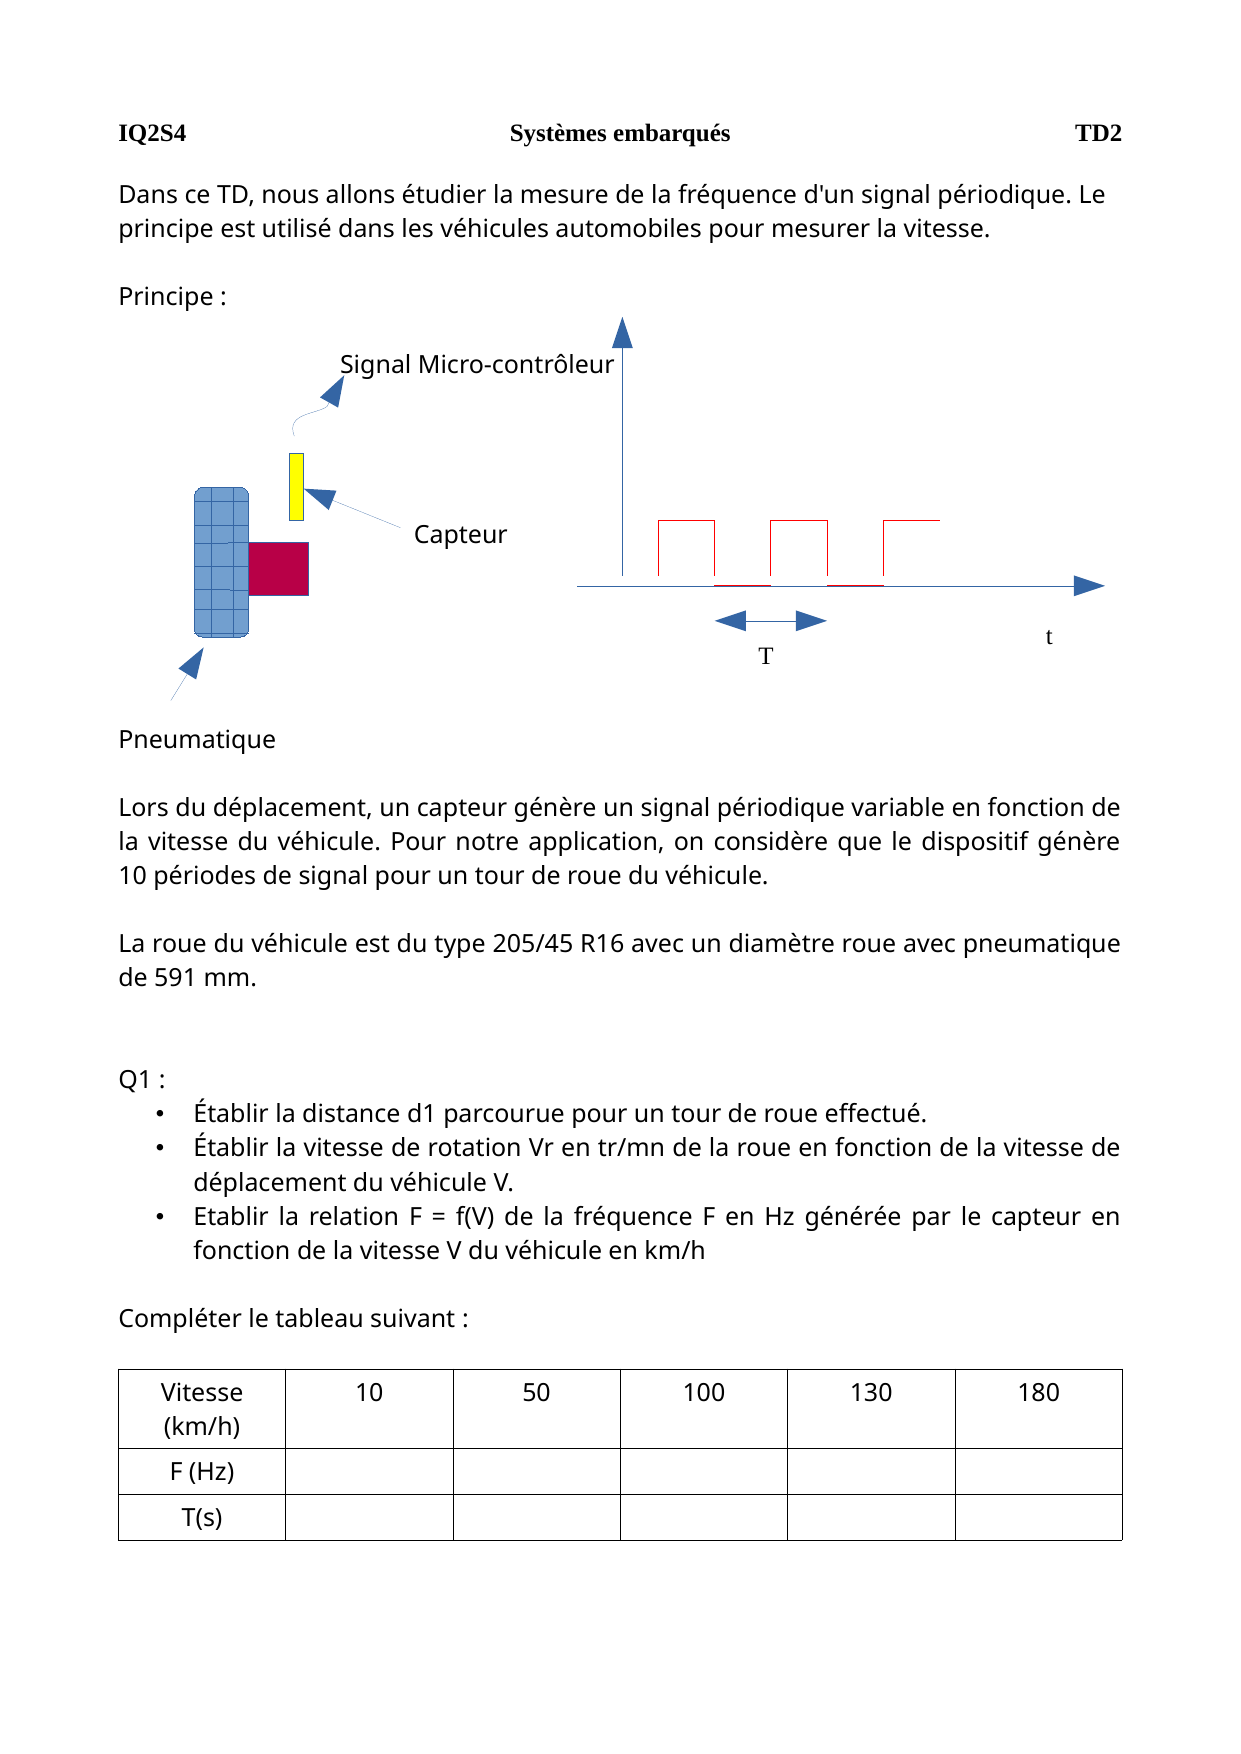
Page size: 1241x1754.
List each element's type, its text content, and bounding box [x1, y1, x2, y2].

table_cell [956, 1495, 1122, 1539]
text Q1 : [118, 1062, 1122, 1096]
text Lors du déplacement, un capteur génère un signal périodique variable en fonction de la vitesse du véhicule. Pour notre application, on considère que le dispositif génère 10 périodes de signal pour un tour de roue du véhicule. [118, 789, 1122, 892]
table_header Vitesse (km/h) [119, 1370, 285, 1448]
table_cell F (Hz) [119, 1449, 285, 1494]
list Établir la distance d1 parcourue pour un tour de roue effectué. [156, 1096, 1122, 1130]
text Pneumatique [118, 721, 1122, 755]
text [118, 517, 194, 551]
table_cell [621, 1495, 787, 1539]
list Établir la vitesse de rotation Vr en tr/mn de la roue en fonction de la vitesse de déplacement du véhicule V. [156, 1130, 1122, 1198]
text Compléter le tableau suivant : [118, 1300, 1122, 1334]
table_header 100 [621, 1370, 787, 1448]
table_header 180 [956, 1370, 1122, 1448]
table_cell [788, 1495, 955, 1539]
text [623, 517, 1122, 551]
text Principe : [118, 278, 1122, 313]
text Dans ce TD, nous allons étudier la mesure de la fréquence d'un signal périodique. Le principe est utilisé dans les véhicules automobiles pour mesurer la vitesse. [118, 176, 1122, 244]
table_cell [454, 1449, 620, 1494]
table_header 130 [788, 1370, 955, 1448]
table_cell [956, 1449, 1122, 1494]
table_header 10 [286, 1370, 453, 1448]
text [623, 347, 1122, 381]
table_cell [286, 1449, 453, 1494]
table_header 50 [454, 1370, 620, 1448]
table_cell [286, 1495, 453, 1539]
table_cell [788, 1449, 955, 1494]
table_cell [454, 1495, 620, 1539]
text Signal Micro-contrôleur [118, 347, 622, 381]
table_cell [621, 1449, 787, 1494]
text La roue du véhicule est du type 205/45 R16 avec un diamètre roue avec pneumatique de 591 mm. [118, 926, 1122, 994]
list Etablir la relation F = f(V) de la fréquence F en Hz générée par le capteur en fonction de la vitesse V du véhicule en km/h [156, 1198, 1122, 1266]
table_cell T(s) [119, 1495, 285, 1539]
text Capteur [249, 517, 622, 551]
